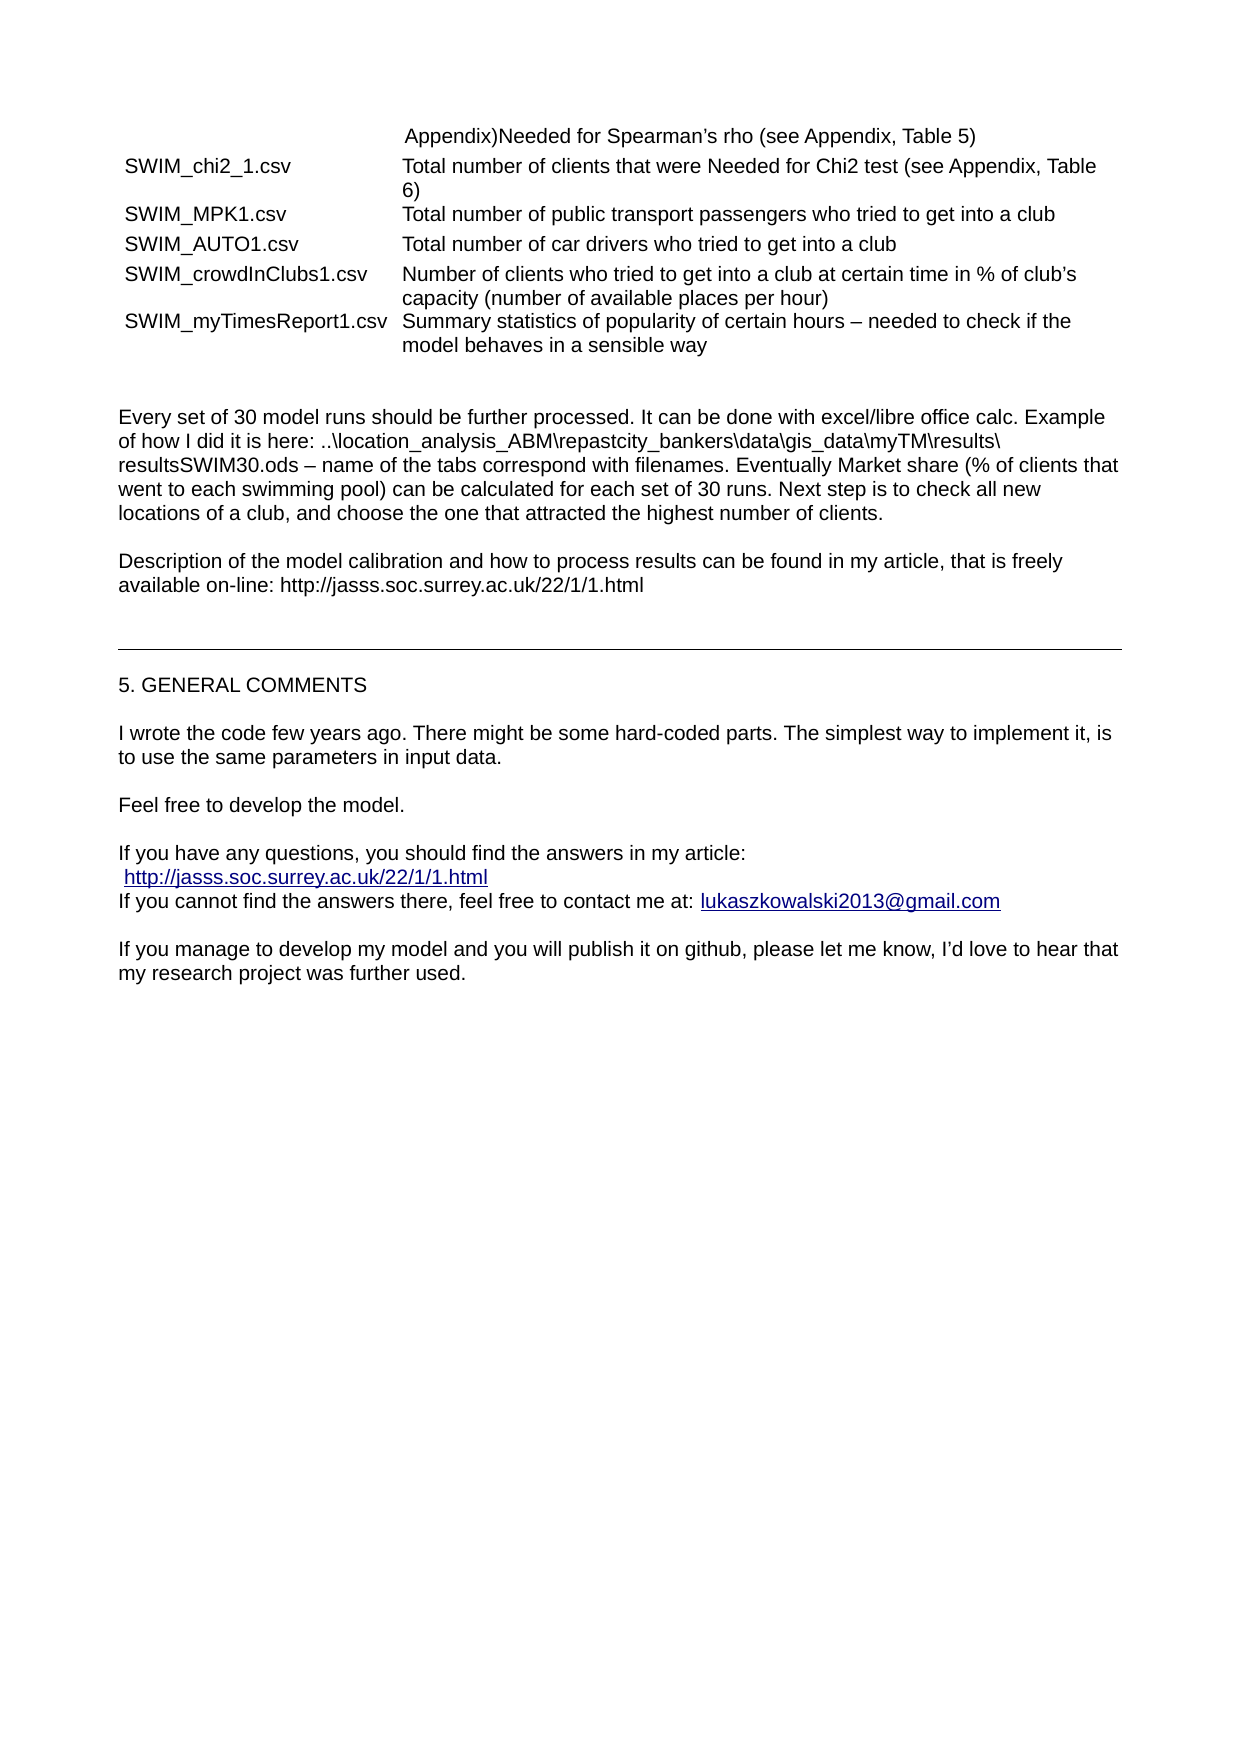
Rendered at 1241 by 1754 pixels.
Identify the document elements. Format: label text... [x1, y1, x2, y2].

text If you have any questions, you should find the answers in my article: [118, 841, 1122, 865]
text I wrote the code few years ago. There might be some hard-coded parts. The simplest way to implement it, is to use the same parameters in input data. [118, 721, 1122, 769]
table_cell Total number of clients that were Needed for Chi2 test (see Appendix, Table 6) [399, 154, 1119, 201]
table_cell SWIM_AUTO1.csv [121, 231, 399, 261]
table_cell SWIM_myTimesReport1.csv [121, 309, 399, 381]
text http://jasss.soc.surrey.ac.uk/22/1/1.html [118, 865, 1122, 889]
text 5. GENERAL COMMENTS [118, 673, 1122, 697]
text If you cannot find the answers there, feel free to contact me at: lukaszkowalski2013@gmail.com [118, 889, 1122, 913]
table_cell [121, 118, 399, 153]
table_cell SWIM_crowdInClubs1.csv [121, 261, 399, 309]
table_cell Number of clients who tried to get into a club at certain time in % of club’s capacity (number of available places per hour) [399, 261, 1119, 309]
text If you manage to develop my model and you will publish it on github, please let me know, I’d love to hear that my research project was further used. [118, 937, 1122, 985]
text Description of the model calibration and how to process results can be found in my article, that is freely available on-line: http://jasss.soc.surrey.ac.uk/22/1/1.html [118, 549, 1122, 597]
text Every set of 30 model runs should be further processed. It can be done with excel/libre office calc. Example of how I did it is here: ..\location_analysis_ABM\repastcity_bankers\data\gis_data\myTM\results\resultsSWIM30.ods – name of the tabs correspond with filenames. Eventually Market share (% of clients that went to each swimming pool) can be calculated for each set of 30 runs. Next step is to check all new locations of a club, and choose the one that attracted the highest number of clients. [118, 405, 1122, 525]
table_cell Summary statistics of popularity of certain hours – needed to check if the model behaves in a sensible way [399, 309, 1119, 381]
table_cell Appendix)Needed for Spearman’s rho (see Appendix, Table 5) [399, 118, 1119, 153]
table_cell SWIM_MPK1.csv [121, 201, 399, 231]
text Feel free to develop the model. [118, 793, 1122, 817]
table_cell Total number of public transport passengers who tried to get into a club [399, 201, 1119, 231]
table_cell SWIM_chi2_1.csv [121, 154, 399, 201]
table_cell Total number of car drivers who tried to get into a club [399, 231, 1119, 261]
